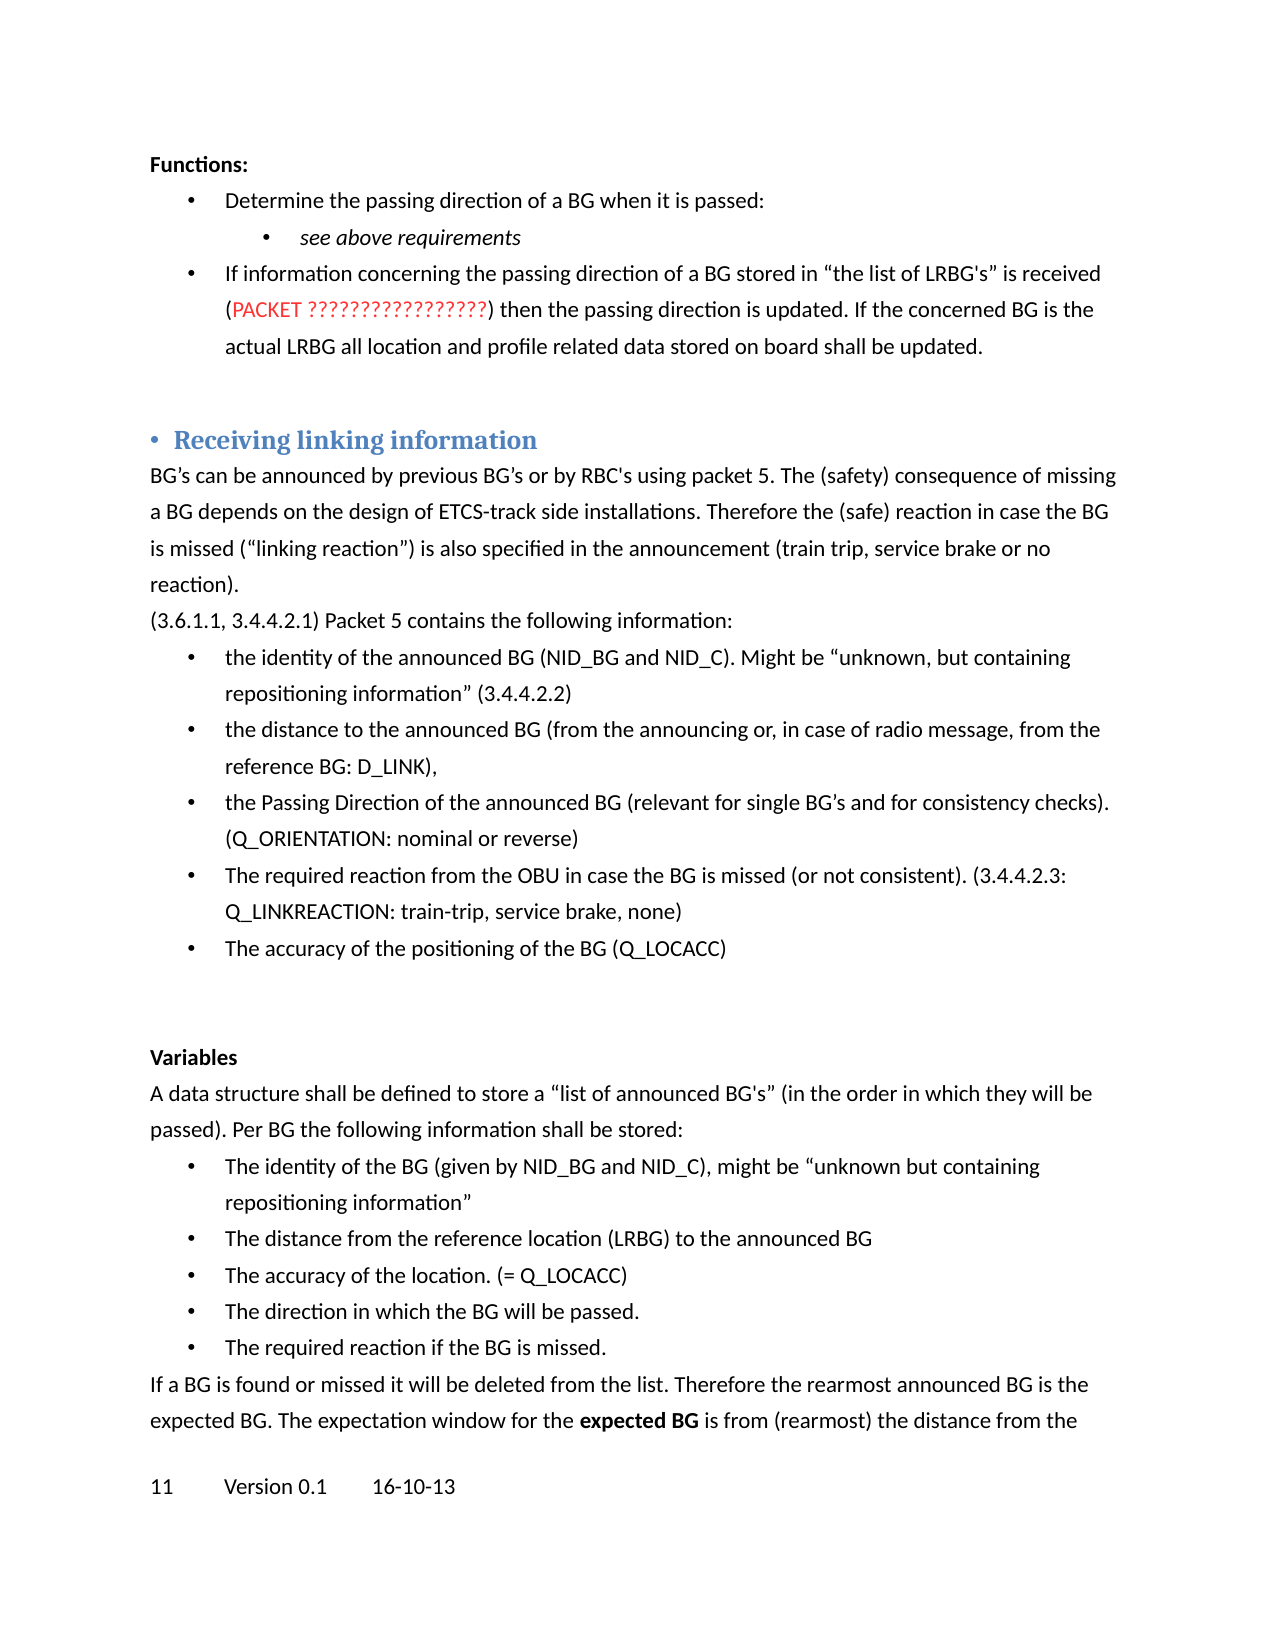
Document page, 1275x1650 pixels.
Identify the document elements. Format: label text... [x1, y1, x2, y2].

text Functions: [150, 150, 1125, 178]
text A data structure shall be defined to store a “list of announced BG's” (in the order in which they will be passed). Per BG the following information shall be stored: [150, 1079, 1125, 1143]
list The required reaction if the BG is missed. [187, 1333, 1125, 1362]
list If information concerning the passing direction of a BG stored in “the list of LRBG's” is received (PACKET ?????????????????) then the passing direction is updated. If the concerned BG is the actual LRBG all location and profile related data stored on board shall be updated. [187, 259, 1125, 360]
list Determine the passing direction of a BG when it is passed: [187, 186, 1125, 214]
list The identity of the BG (given by NID_BG and NID_C), might be “unknown but containing repositioning information” [187, 1152, 1125, 1216]
text (3.6.1.1, 3.4.4.2.1) Packet 5 contains the following information: [150, 606, 1125, 634]
list The accuracy of the location. (= Q_LOCACC) [187, 1261, 1125, 1289]
subtitle Receiving linking information [150, 425, 1125, 456]
list the Passing Direction of the announced BG (relevant for single BG’s and for consistency checks). (Q_ORIENTATION: nominal or reverse) [187, 788, 1125, 853]
list The accuracy of the positioning of the BG (Q_LOCACC) [187, 934, 1125, 962]
list the distance to the announced BG (from the announcing or, in case of radio message, from the reference BG: D_LINK), [187, 716, 1125, 780]
text Variables [150, 1043, 1125, 1071]
text If a BG is found or missed it will be deleted from the list. Therefore the rearmost announced BG is the expected BG. The expectation window for the expected BG is from (rearmost) the distance from the [150, 1370, 1125, 1434]
list The required reaction from the OBU in case the BG is missed (or not consistent). (3.4.4.2.3: Q_LINKREACTION: train-trip, service brake, none) [187, 861, 1125, 925]
list see above requirements [262, 223, 1125, 251]
list The direction in which the BG will be passed. [187, 1297, 1125, 1325]
text BG’s can be announced by previous BG’s or by RBC's using packet 5. The (safety) consequence of missing a BG depends on the design of ETCS-track side installations. Therefore the (safe) reaction in case the BG is missed (“linking reaction”) is also specified in the announcement (train trip, service brake or no reaction). [150, 461, 1125, 598]
list The distance from the reference location (LRBG) to the announced BG [187, 1224, 1125, 1252]
list the identity of the announced BG (NID_BG and NID_C). Might be “unknown, but containing repositioning information” (3.4.4.2.2) [187, 643, 1125, 707]
